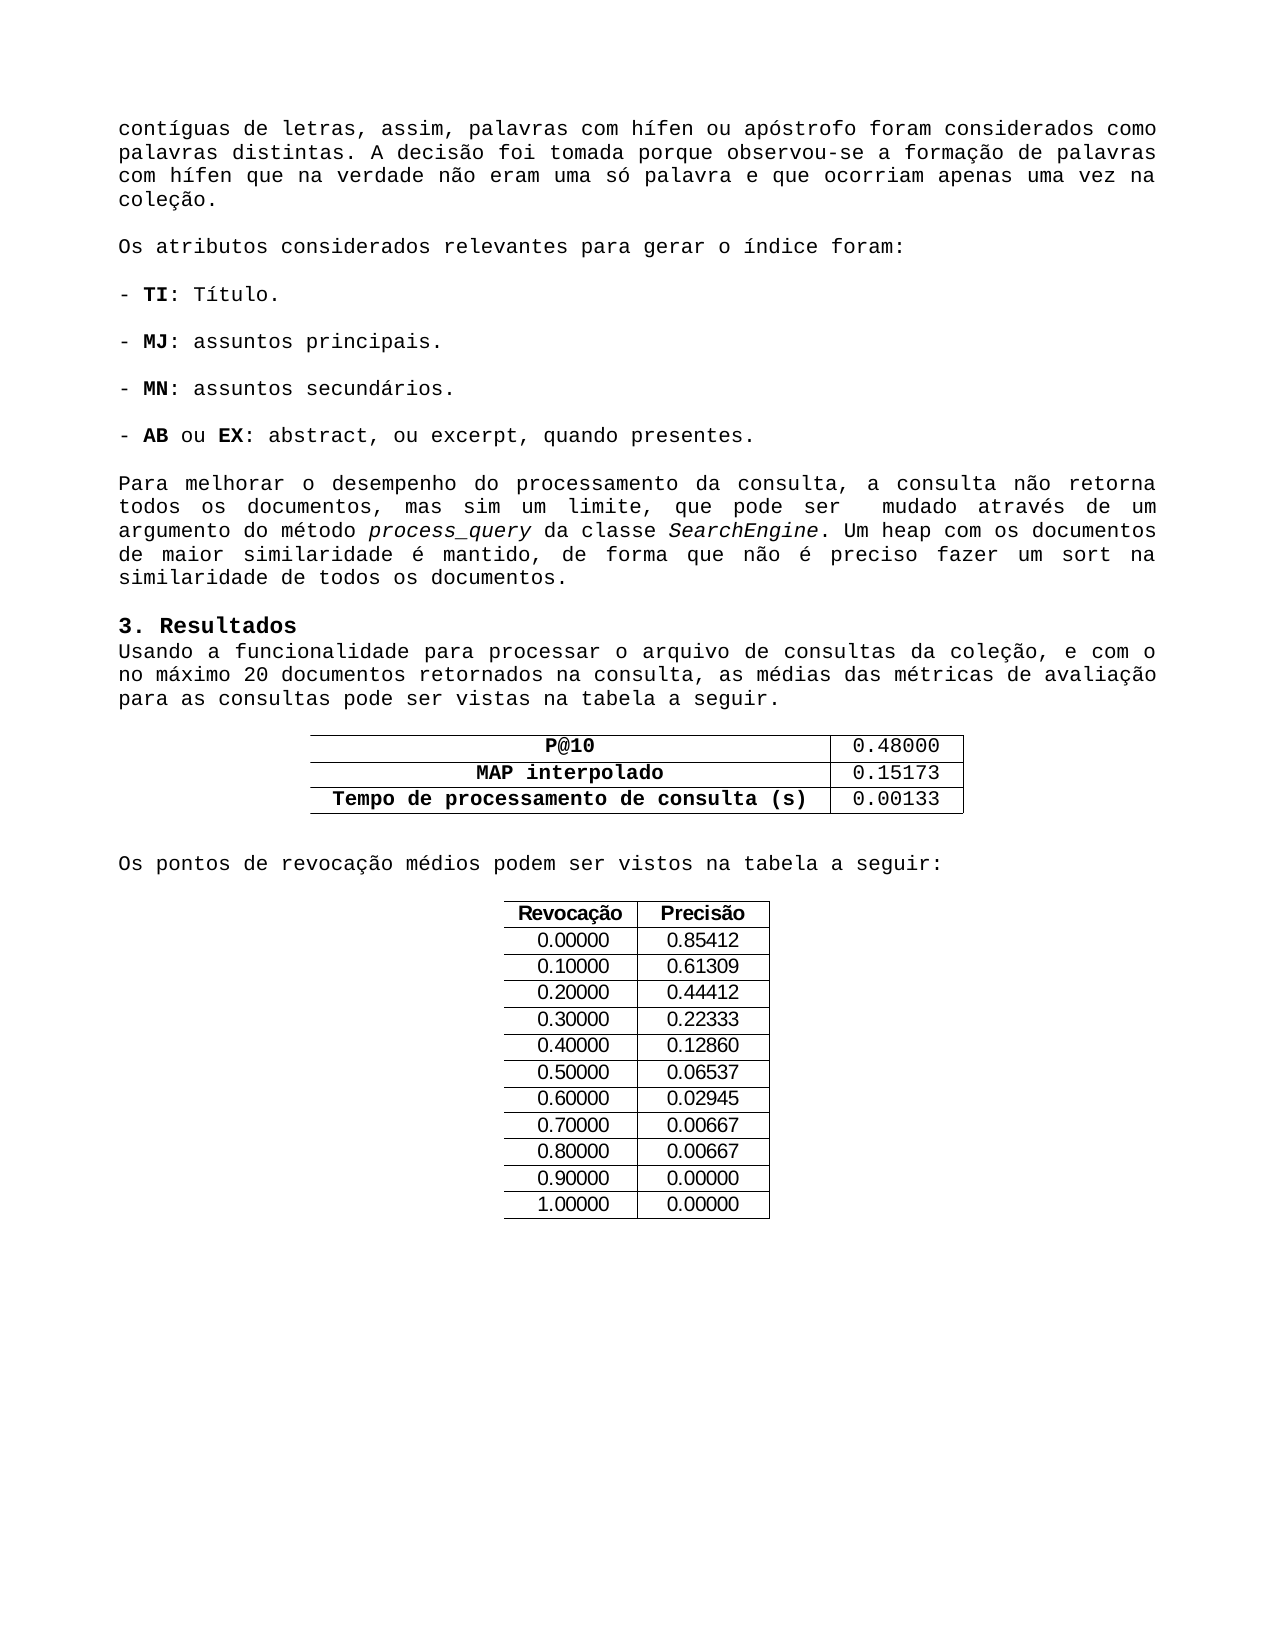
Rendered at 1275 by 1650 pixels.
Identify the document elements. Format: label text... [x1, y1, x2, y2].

text contíguas de letras, assim, palavras com hífen ou apóstrofo foram considerados como palavras distintas. A decisão foi tomada porque observou-se a formação de palavras com hífen que na verdade não eram uma só palavra e que ocorriam apenas uma vez na coleção. [118, 118, 1157, 213]
text Os pontos de revocação médios podem ser vistos na tabela a seguir: [118, 853, 1157, 877]
text - TI: Título. [118, 284, 1157, 307]
text 3. Resultados [118, 615, 1157, 641]
text Usando a funcionalidade para processar o arquivo de consultas da coleção, e com o no máximo 20 documentos retornados na consulta, as médias das métricas de avaliação para as consultas pode ser vistas na tabela a seguir. [118, 641, 1157, 712]
text - AB ou EX: abstract, ou excerpt, quando presentes. [118, 426, 1157, 449]
text - MJ: assuntos principais. [118, 331, 1157, 354]
text Para melhorar o desempenho do processamento da consulta, a consulta não retorna todos os documentos, mas sim um limite, que pode ser mudado através de um argumento do método process_query da classe SearchEngine. Um heap com os documentos de maior similaridade é mantido, de forma que não é preciso fazer um sort na similaridade de todos os documentos. [118, 473, 1157, 591]
text Os atributos considerados relevantes para gerar o índice foram: [118, 236, 1157, 260]
text - MN: assuntos secundários. [118, 378, 1157, 402]
